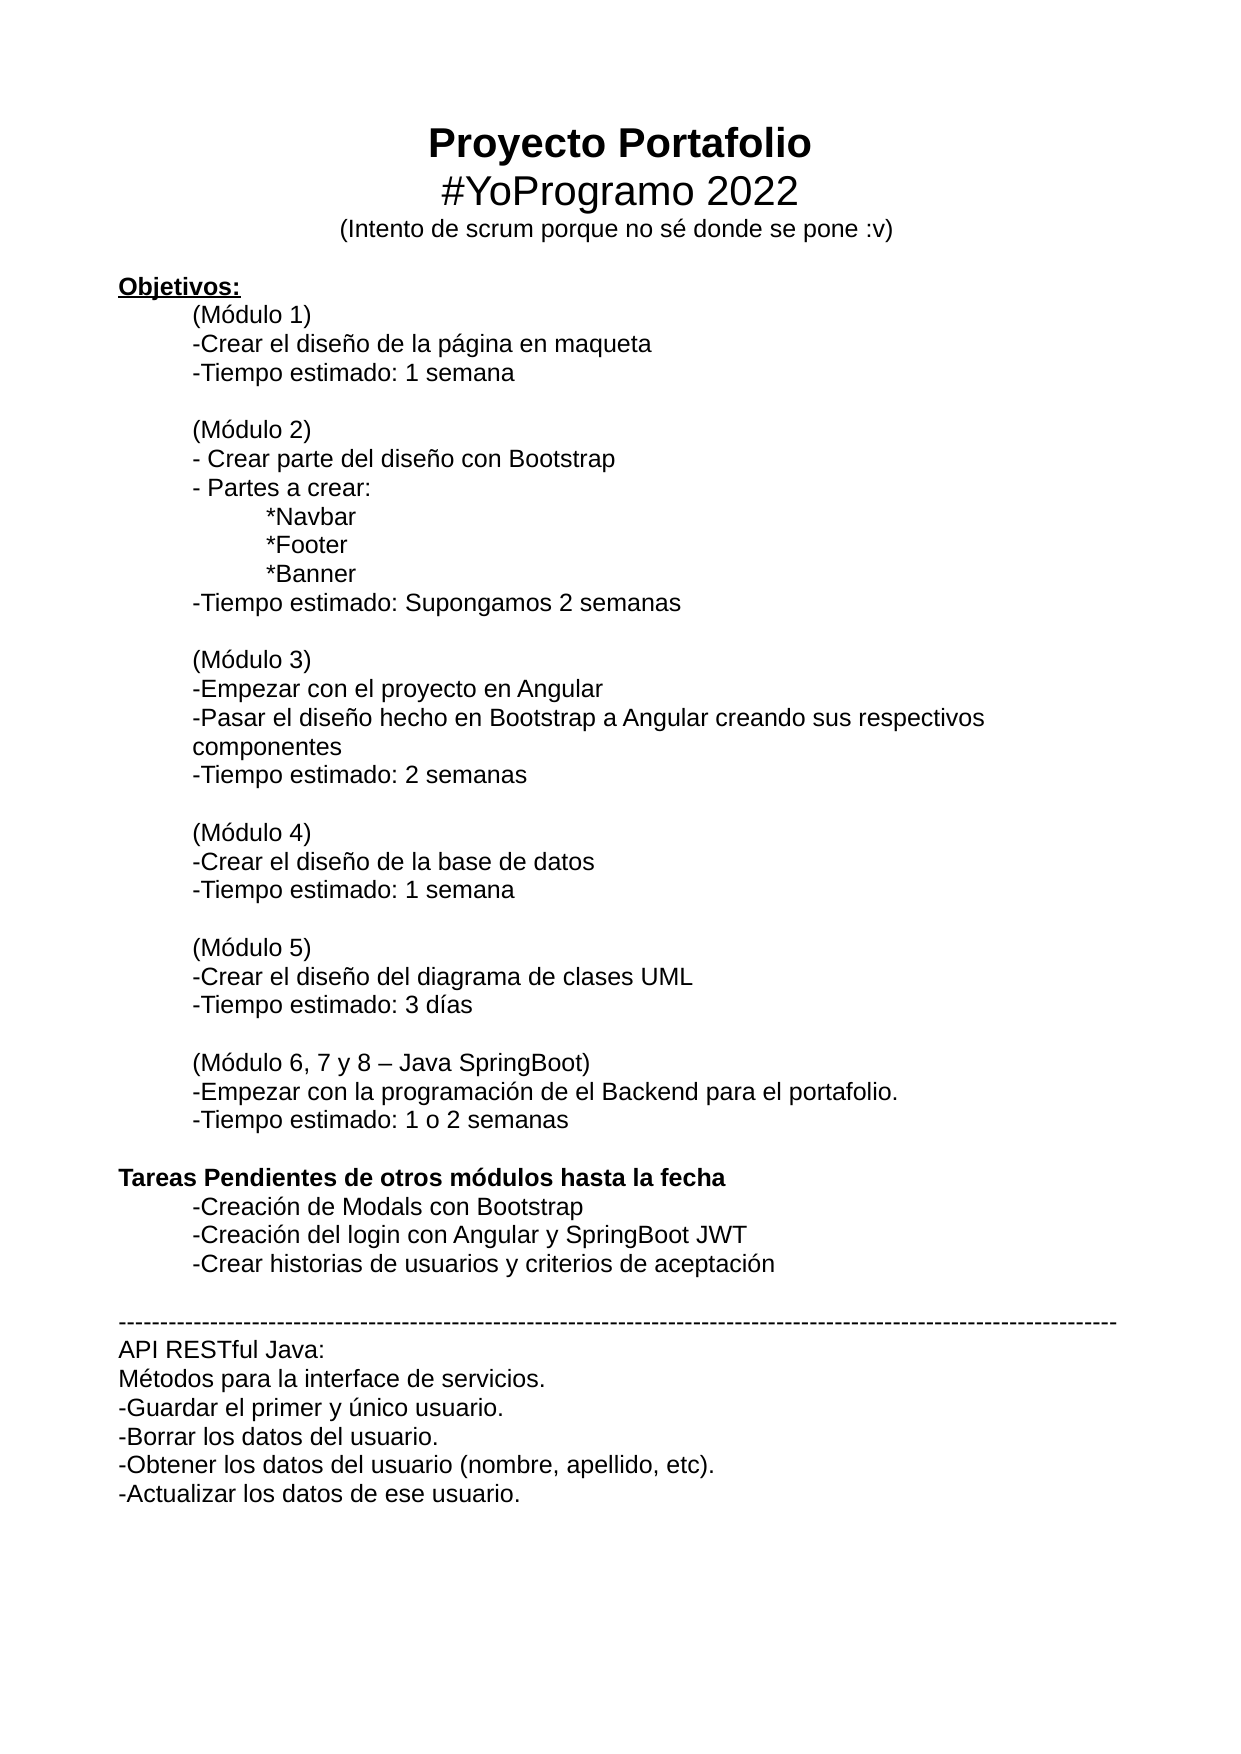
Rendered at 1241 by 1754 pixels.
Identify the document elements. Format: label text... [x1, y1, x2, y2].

text -Tiempo estimado: 1 semana [118, 358, 1122, 386]
text (Módulo 3) [118, 645, 1122, 674]
text (Módulo 1) [118, 300, 1122, 329]
text -Tiempo estimado: 1 semana [118, 875, 1122, 904]
text -Crear el diseño de la base de datos [118, 846, 1122, 875]
text -Crear el diseño de la página en maqueta [118, 329, 1122, 358]
text -Actualizar los datos de ese usuario. [118, 1479, 1122, 1508]
text -Borrar los datos del usuario. [118, 1421, 1122, 1450]
text -Guardar el primer y único usuario. [118, 1393, 1122, 1421]
text -Tiempo estimado: 1 o 2 semanas [118, 1105, 1122, 1134]
text -Empezar con la programación de el Backend para el portafolio. [118, 1076, 1122, 1105]
text #YoProgramo 2022 [118, 166, 1122, 214]
text API RESTful Java: [118, 1335, 1122, 1364]
text Objetivos: [118, 271, 1122, 300]
text -Obtener los datos del usuario (nombre, apellido, etc). [118, 1450, 1122, 1479]
text *Navbar [118, 501, 1122, 530]
text (Módulo 2) [118, 415, 1122, 444]
text *Banner [118, 559, 1122, 588]
text - Crear parte del diseño con Bootstrap [118, 444, 1122, 473]
text (Módulo 4) [118, 818, 1122, 846]
text - Partes a crear: [118, 473, 1122, 501]
text -Pasar el diseño hecho en Bootstrap a Angular creando sus respectivos componentes [118, 703, 1122, 760]
text ------------------------------------------------------------------------------------------------------------------------ [118, 1306, 1122, 1335]
text -Empezar con el proyecto en Angular [118, 674, 1122, 703]
text *Footer [118, 530, 1122, 559]
text -Tiempo estimado: 3 días [118, 990, 1122, 1019]
text -Tiempo estimado: 2 semanas [118, 760, 1122, 789]
text (Módulo 6, 7 y 8 – Java SpringBoot) [118, 1048, 1122, 1076]
text -Tiempo estimado: Supongamos 2 semanas [118, 588, 1122, 616]
text (Intento de scrum porque no sé donde se pone :v) [118, 214, 1122, 243]
text -Creación del login con Angular y SpringBoot JWT [118, 1220, 1122, 1249]
text Tareas Pendientes de otros módulos hasta la fecha [118, 1163, 1122, 1191]
text Métodos para la interface de servicios. [118, 1364, 1122, 1393]
text -Creación de Modals con Bootstrap [118, 1191, 1122, 1220]
text -Crear historias de usuarios y criterios de aceptación [118, 1249, 1122, 1278]
text -Crear el diseño del diagrama de clases UML [118, 961, 1122, 990]
text (Módulo 5) [118, 933, 1122, 961]
text Proyecto Portafolio [118, 118, 1122, 166]
